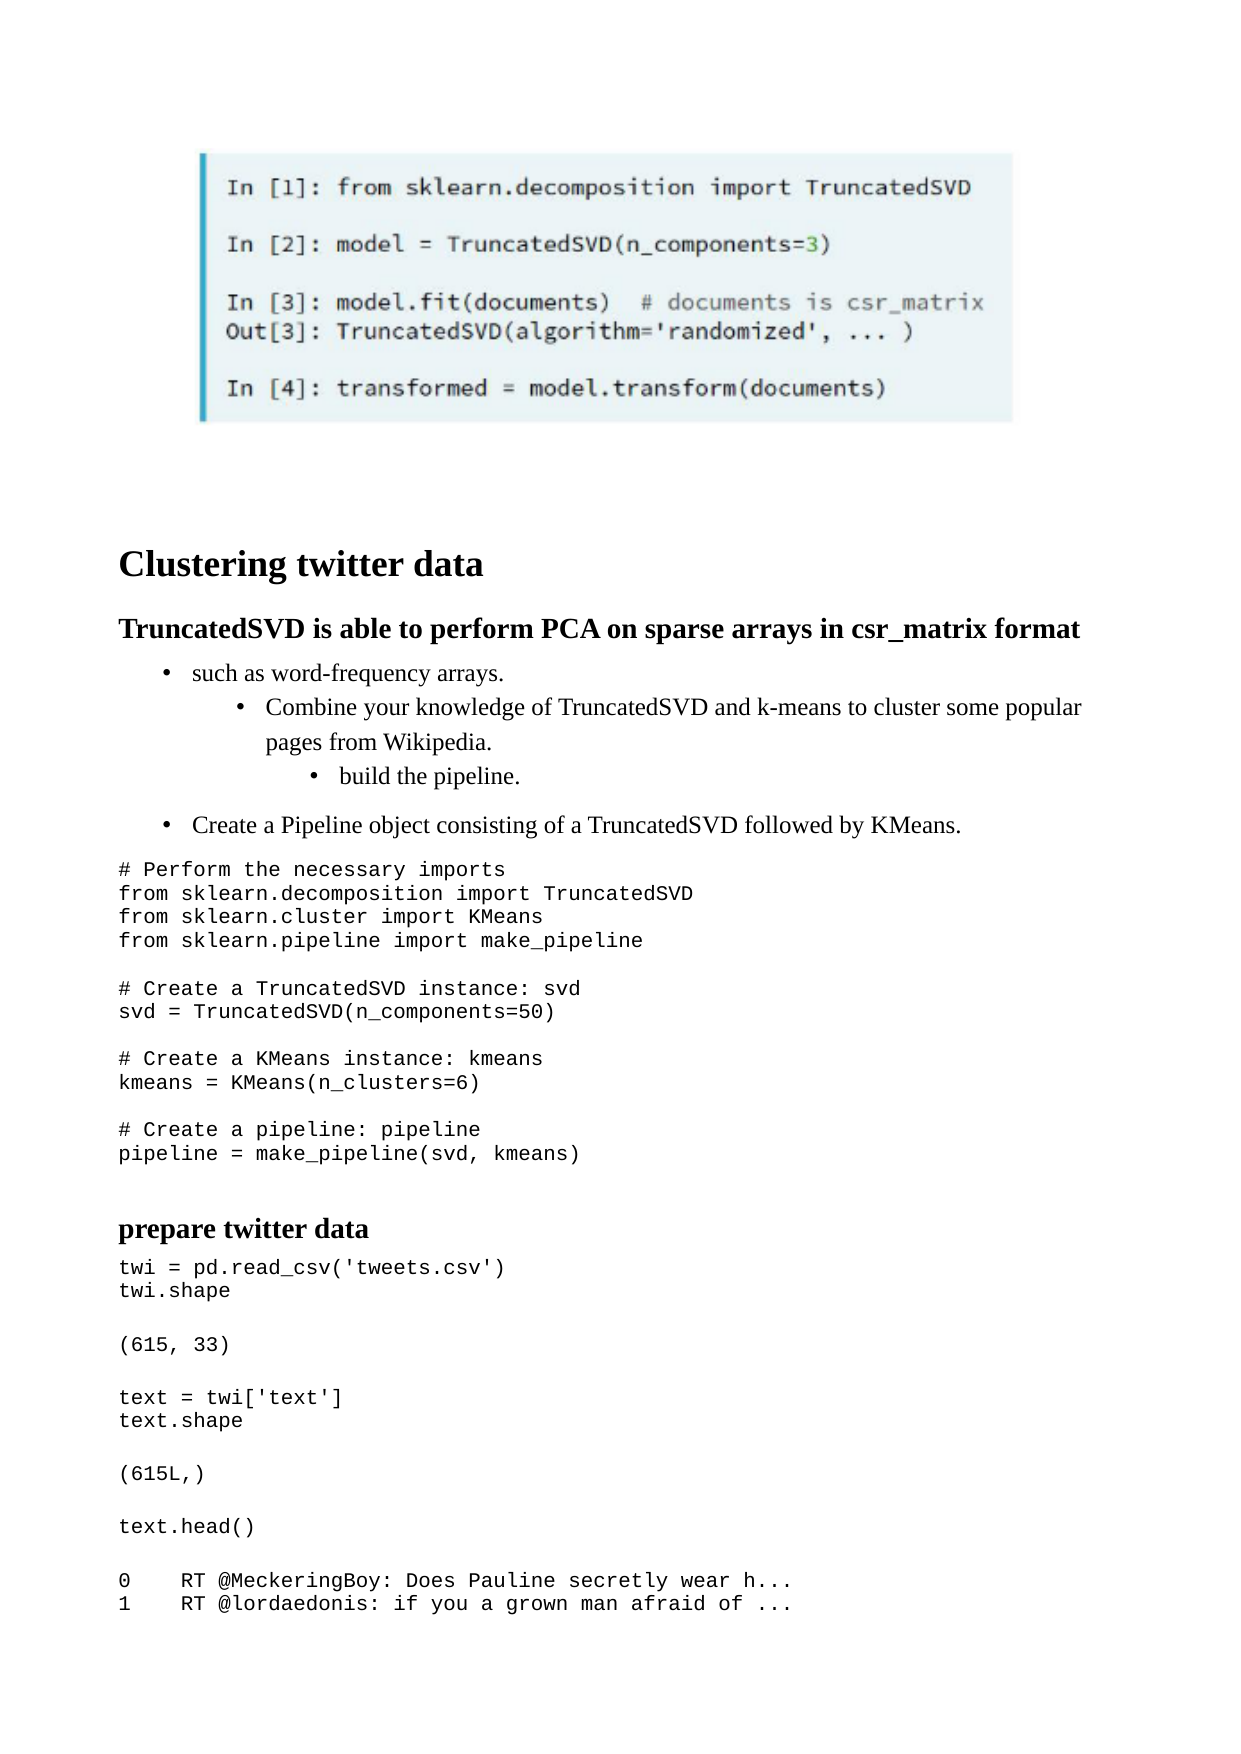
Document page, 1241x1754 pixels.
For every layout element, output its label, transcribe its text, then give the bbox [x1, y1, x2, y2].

text # Create a KMeans instance: kmeans [118, 1048, 1122, 1072]
text (615L,) [118, 1463, 1122, 1487]
text (615, 33) [118, 1333, 1122, 1357]
list such as word-frequency arrays. [162, 658, 1122, 686]
list Combine your knowledge of TruncatedSVD and k-means to cluster some popular pages from Wikipedia. [236, 692, 1122, 755]
text 0 RT @MeckeringBoy: Does Pauline secretly wear h... [118, 1570, 1122, 1593]
text # Create a pipeline: pipeline [118, 1119, 1122, 1143]
subtitle prepare twitter data [118, 1211, 1122, 1244]
picture [118, 118, 1044, 495]
list Create a Pipeline object consisting of a TruncatedSVD followed by KMeans. [162, 810, 1122, 839]
text from sklearn.pipeline import make_pipeline [118, 930, 1122, 954]
text # Perform the necessary imports [118, 859, 1122, 883]
text from sklearn.cluster import KMeans [118, 907, 1122, 930]
text from sklearn.decomposition import TruncatedSVD [118, 883, 1122, 907]
text svd = TruncatedSVD(n_components=50) [118, 1001, 1122, 1025]
text twi = pd.read_csv('tweets.csv') [118, 1257, 1122, 1280]
text kmeans = KMeans(n_clusters=6) [118, 1072, 1122, 1096]
text text.shape [118, 1410, 1122, 1434]
text text.head() [118, 1517, 1122, 1540]
text text = twi['text'] [118, 1387, 1122, 1410]
subtitle Clustering twitter data [118, 541, 1122, 584]
text twi.shape [118, 1280, 1122, 1304]
text 1 RT @lordaedonis: if you a grown man afraid of ... [118, 1593, 1122, 1617]
text # Create a TruncatedSVD instance: svd [118, 977, 1122, 1001]
subtitle TruncatedSVD is able to perform PCA on sparse arrays in csr_matrix format [118, 612, 1122, 645]
list build the pipeline. [309, 761, 1122, 790]
text pipeline = make_pipeline(svd, kmeans) [118, 1143, 1122, 1167]
